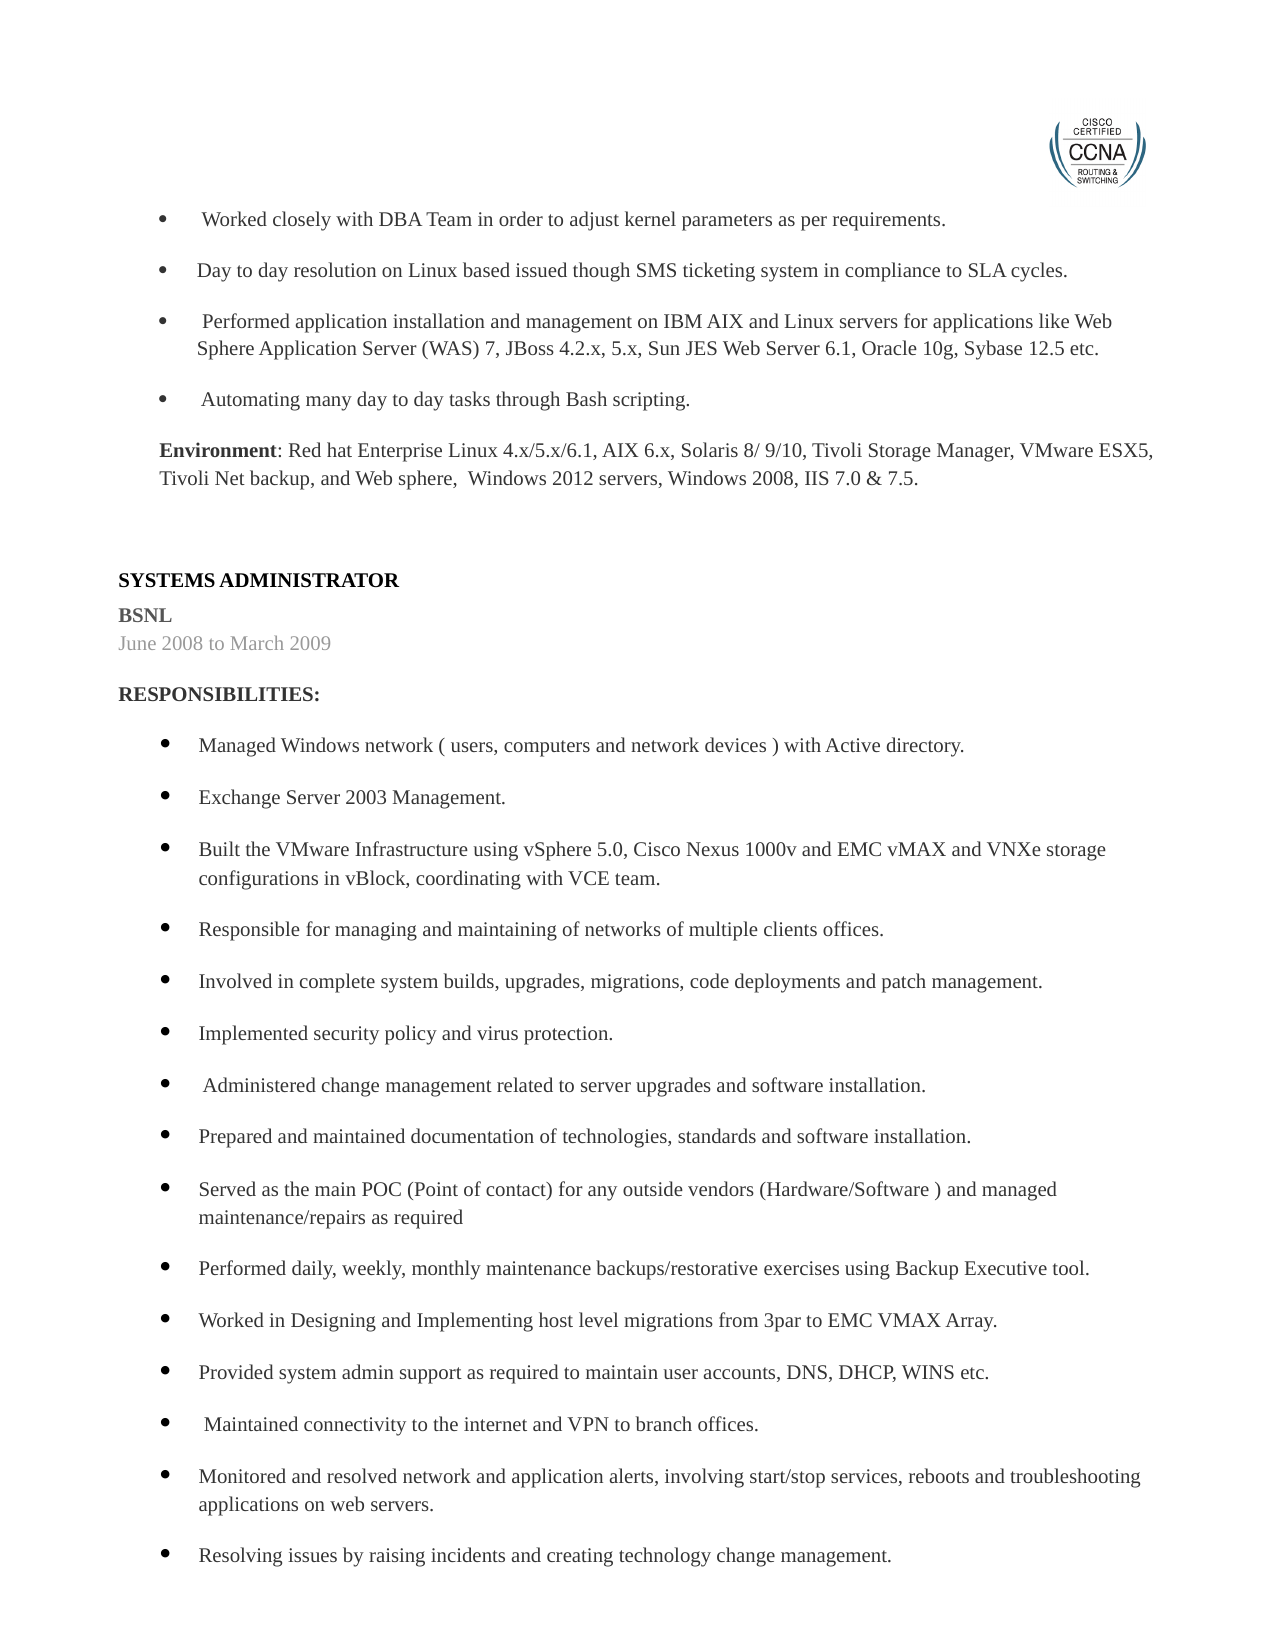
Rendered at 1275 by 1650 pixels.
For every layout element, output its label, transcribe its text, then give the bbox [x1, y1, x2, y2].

list Worked in Designing and Implementing host level migrations from 3par to EMC VMAX Array. [161, 1308, 1157, 1333]
text SYSTEMS ADMINISTRATOR [118, 568, 1157, 592]
list Automating many day to day tasks through Bash scripting. [159, 387, 1157, 411]
list Administered change management related to server upgrades and software installation. [161, 1072, 1157, 1097]
picture [1049, 98, 1146, 207]
text RESPONSIBILITIES: [118, 682, 1157, 706]
list Involved in complete system builds, upgrades, migrations, code deployments and patch management. [161, 968, 1157, 993]
list Resolving issues by raising incidents and creating technology change management. [161, 1543, 1157, 1568]
list Performed application installation and management on IBM AIX and Linux servers for applications like Web Sphere Application Server (WAS) 7, JBoss 4.2.x, 5.x, Sun JES Web Server 6.1, Oracle 10g, Sybase 12.5 etc. [159, 309, 1157, 360]
text Environment: Red hat Enterprise Linux 4.x/5.x/6.1, AIX 6.x, Solaris 8/ 9/10, Tivoli Storage Manager, VMware ESX5, Tivoli Net backup, and Web sphere, Windows 2012 servers, Windows 2008, IIS 7.0 & 7.5. [159, 438, 1157, 490]
list Monitored and resolved network and application alerts, involving start/stop services, reboots and troubleshooting applications on web servers. [161, 1464, 1157, 1516]
list Managed Windows network ( users, computers and network devices ) with Active directory. [161, 733, 1157, 758]
list Provided system admin support as required to maintain user accounts, DNS, DHCP, WINS etc. [161, 1360, 1157, 1385]
list Exchange Server 2003 Management. [161, 785, 1157, 810]
list Maintained connectivity to the internet and VPN to branch offices. [161, 1412, 1157, 1437]
list Built the VMware Infrastructure using vSphere 5.0, Cisco Nexus 1000v and EMC vMAX and VNXe storage configurations in vBlock, coordinating with VCE team. [161, 837, 1157, 889]
list Performed daily, weekly, monthly maintenance backups/restorative exercises using Backup Executive tool. [161, 1256, 1157, 1281]
list Served as the main POC (Point of contact) for any outside vendors (Hardware/Software ) and managed maintenance/repairs as required [161, 1176, 1157, 1229]
list Worked closely with DBA Team in order to adjust kernel parameters as per requirements. [159, 207, 1157, 231]
list Responsible for managing and maintaining of networks of multiple clients offices. [161, 917, 1157, 941]
list Day to day resolution on Linux based issued though SMS ticketing system in compliance to SLA cycles. [159, 258, 1157, 282]
list Prepared and maintained documentation of technologies, standards and software installation. [161, 1124, 1157, 1149]
list Implemented security policy and virus protection. [161, 1021, 1157, 1045]
text BSNL [118, 603, 1157, 627]
text June 2008 to March 2009 [118, 631, 1157, 655]
